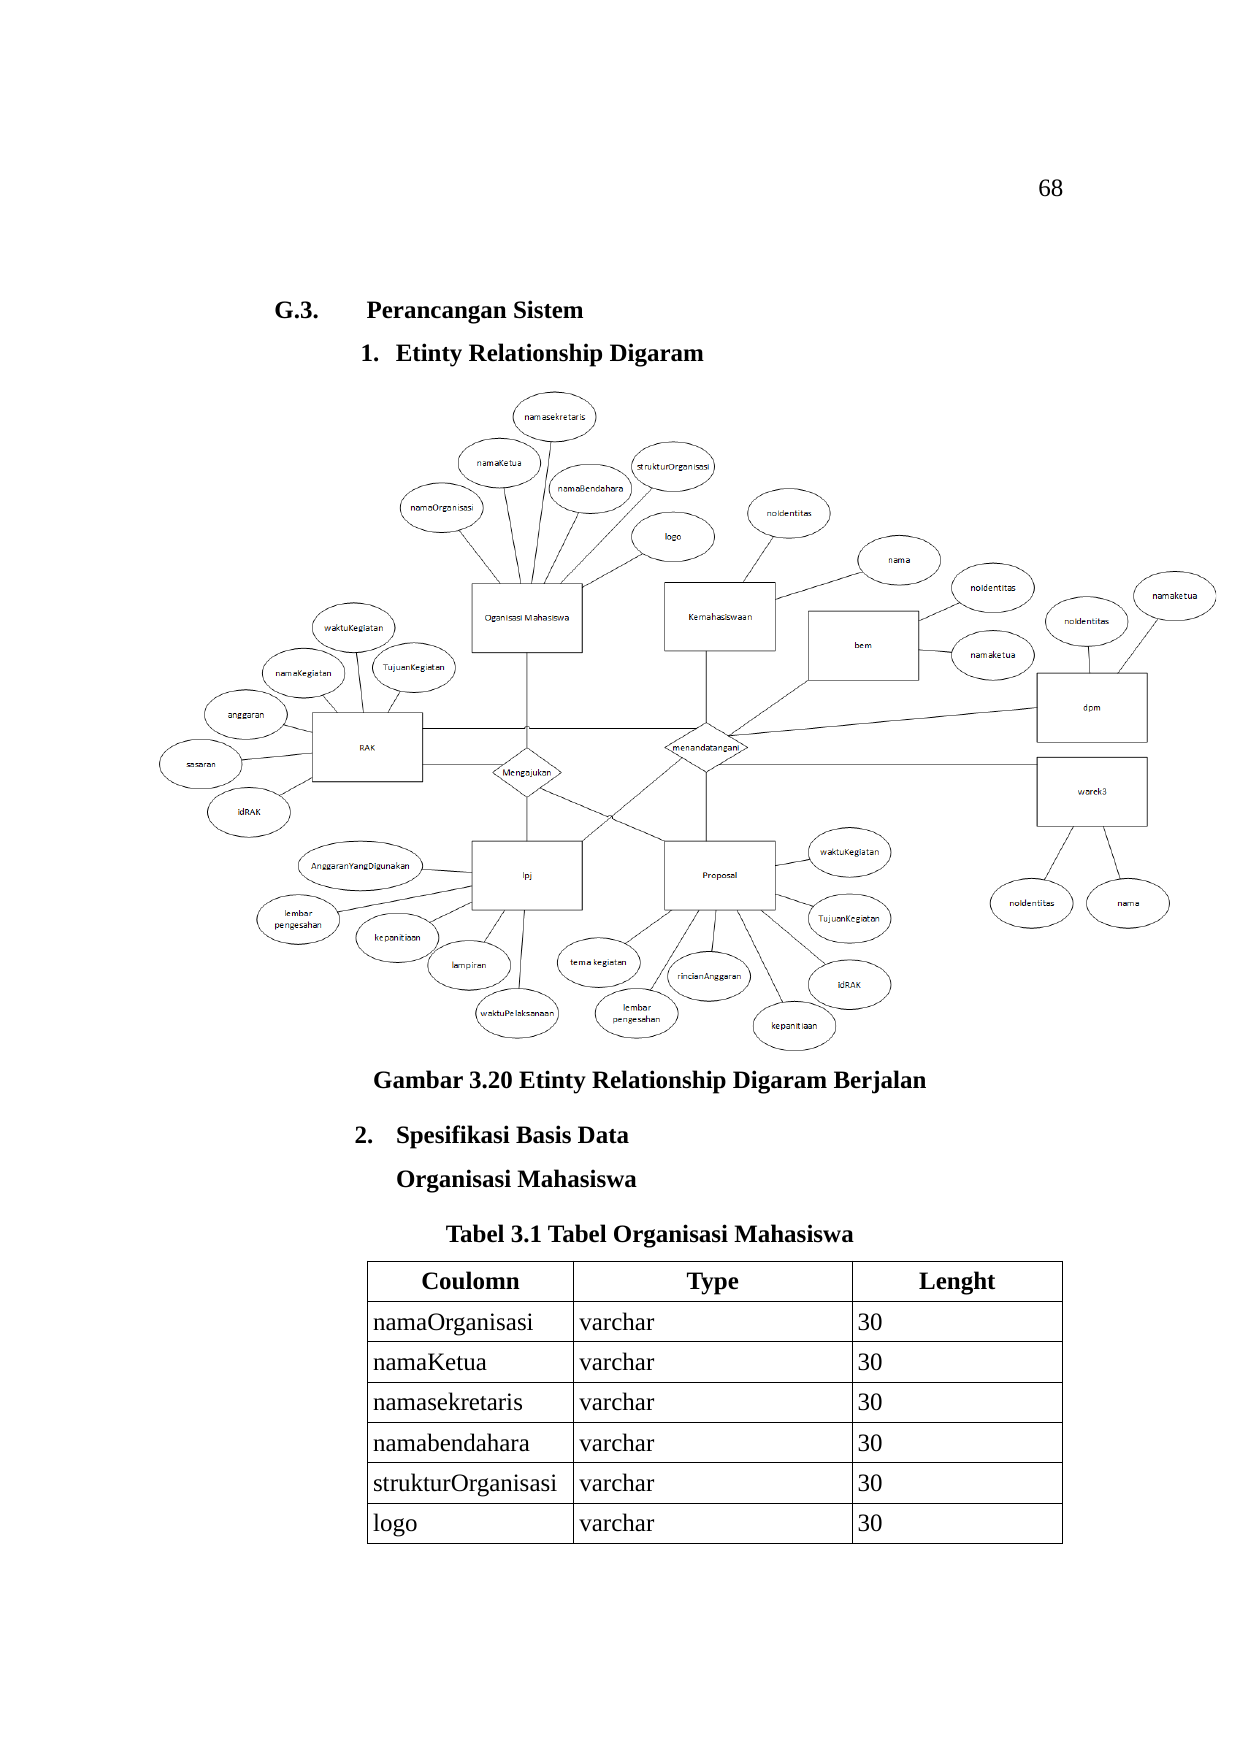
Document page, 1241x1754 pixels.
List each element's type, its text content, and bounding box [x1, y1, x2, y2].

table_cell 30 [853, 1342, 1062, 1382]
list Perancangan Sistem [274, 295, 1063, 324]
table_cell varchar [574, 1423, 852, 1462]
table_cell 30 [853, 1302, 1062, 1341]
table_cell namasekretaris [368, 1383, 573, 1422]
table_cell namaKetua [368, 1342, 573, 1382]
list Etinty Relationship Digaram [360, 338, 1063, 367]
table_cell namabendahara [368, 1423, 573, 1462]
table_header Coulomn [368, 1262, 573, 1301]
table_cell 30 [853, 1423, 1062, 1462]
table_cell varchar [574, 1383, 852, 1422]
table_header Type [574, 1262, 852, 1301]
table_cell varchar [574, 1342, 852, 1382]
list Spesifikasi Basis Data [354, 1121, 1063, 1149]
text Tabel 3.1 Tabel Organisasi Mahasiswa [236, 1219, 1063, 1248]
table_cell namaOrganisasi [368, 1302, 573, 1341]
table_cell 30 [853, 1504, 1062, 1543]
text Organisasi Mahasiswa [396, 1164, 1063, 1192]
table_cell varchar [574, 1504, 852, 1543]
picture [158, 391, 1217, 1051]
table_cell strukturOrganisasi [368, 1463, 573, 1502]
table_cell logo [368, 1504, 573, 1543]
table_cell varchar [574, 1302, 852, 1341]
table_cell 30 [853, 1463, 1062, 1502]
table_header Lenght [853, 1262, 1062, 1301]
table_cell varchar [574, 1463, 852, 1502]
text Gambar 3.20 Etinty Relationship Digaram Berjalan [236, 1051, 1063, 1094]
table_cell 30 [853, 1383, 1062, 1422]
